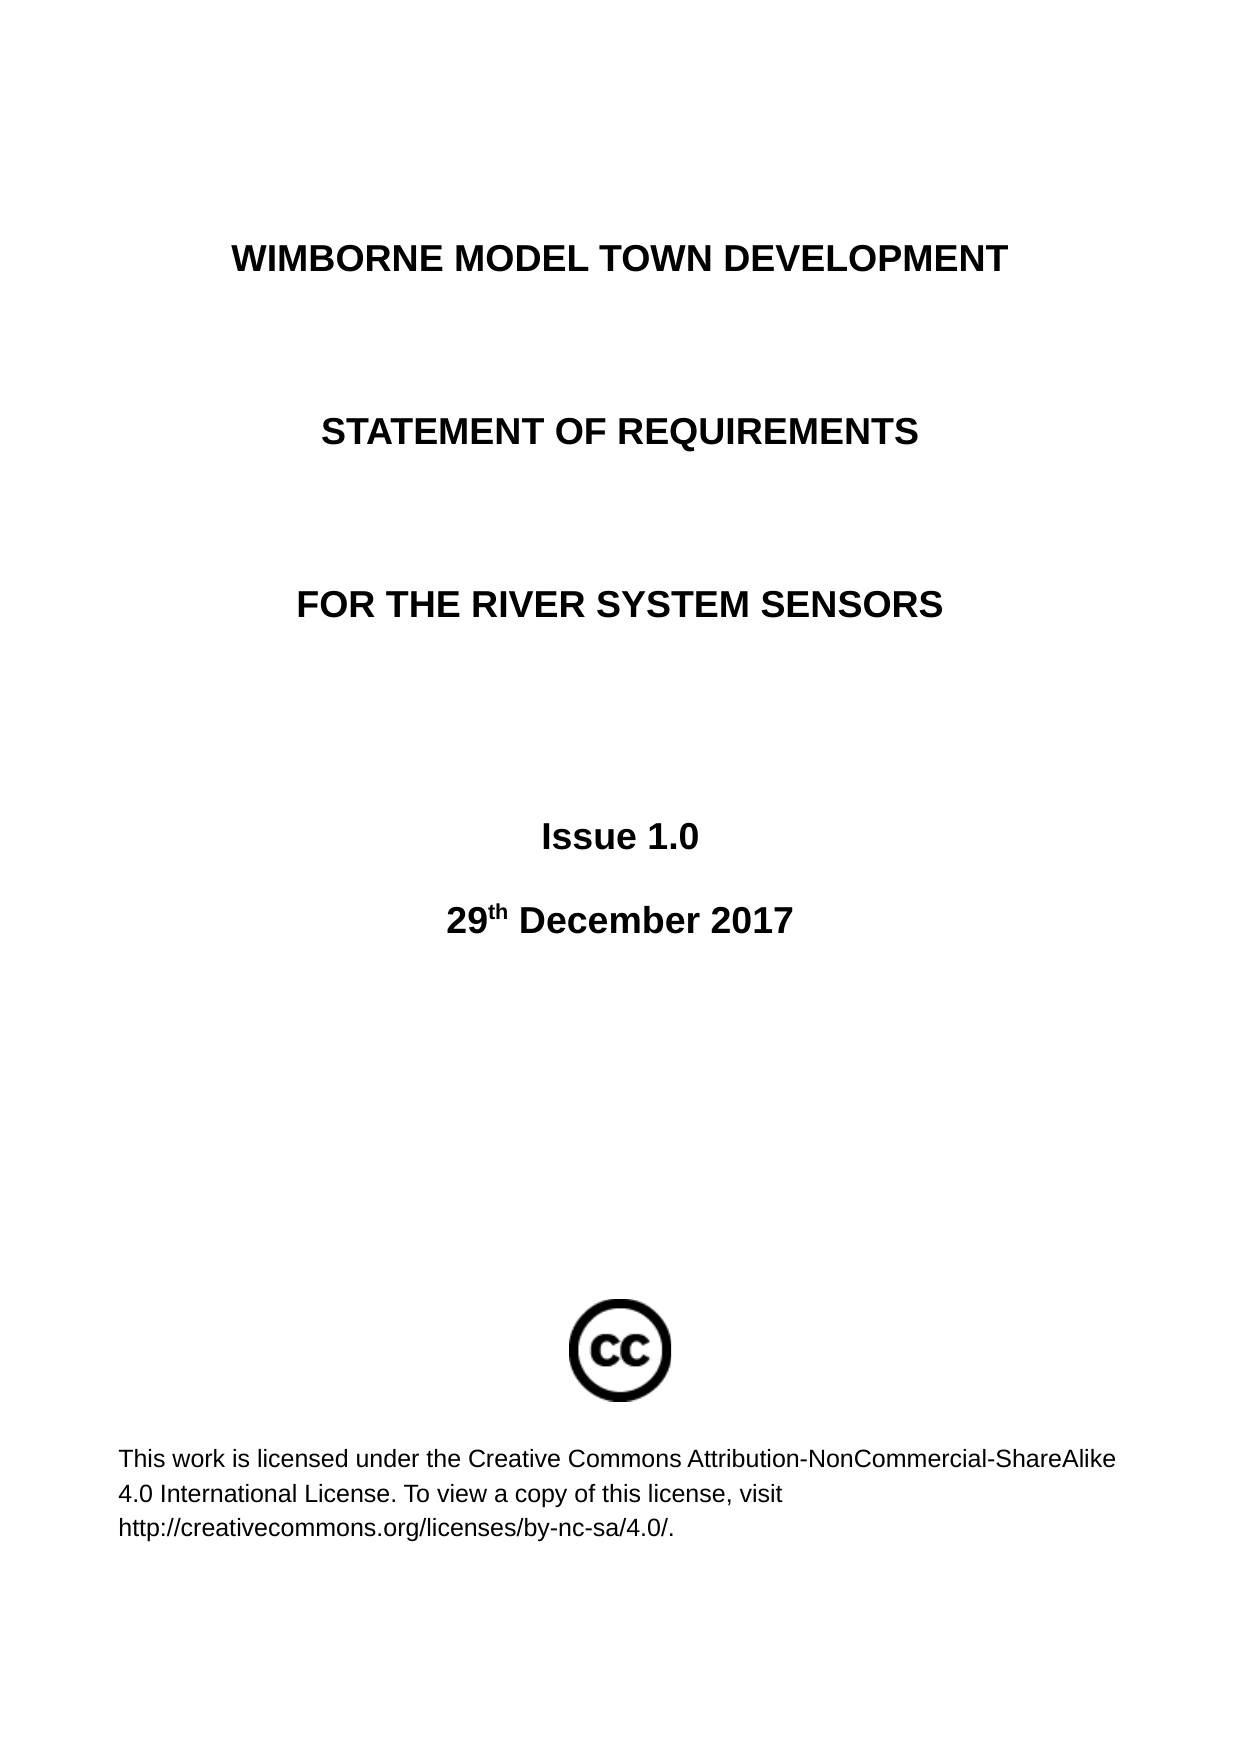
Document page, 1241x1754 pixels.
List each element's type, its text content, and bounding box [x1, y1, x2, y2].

text FOR THE RIVER SYSTEM SENSORS [118, 582, 1122, 625]
text WIMBORNE MODEL TOWN DEVELOPMENT [118, 236, 1122, 279]
text Issue 1.0 [118, 814, 1122, 857]
text This work is licensed under the Creative Commons Attribution-NonCommercial-ShareAlike 4.0 International License. To view a copy of this license, visit http://creativecommons.org/licenses/by-nc-sa/4.0/. [118, 1444, 1122, 1542]
picture [569, 1299, 672, 1402]
text STATEMENT OF REQUIREMENTS [118, 409, 1122, 452]
text 29th December 2017 [118, 899, 1122, 942]
